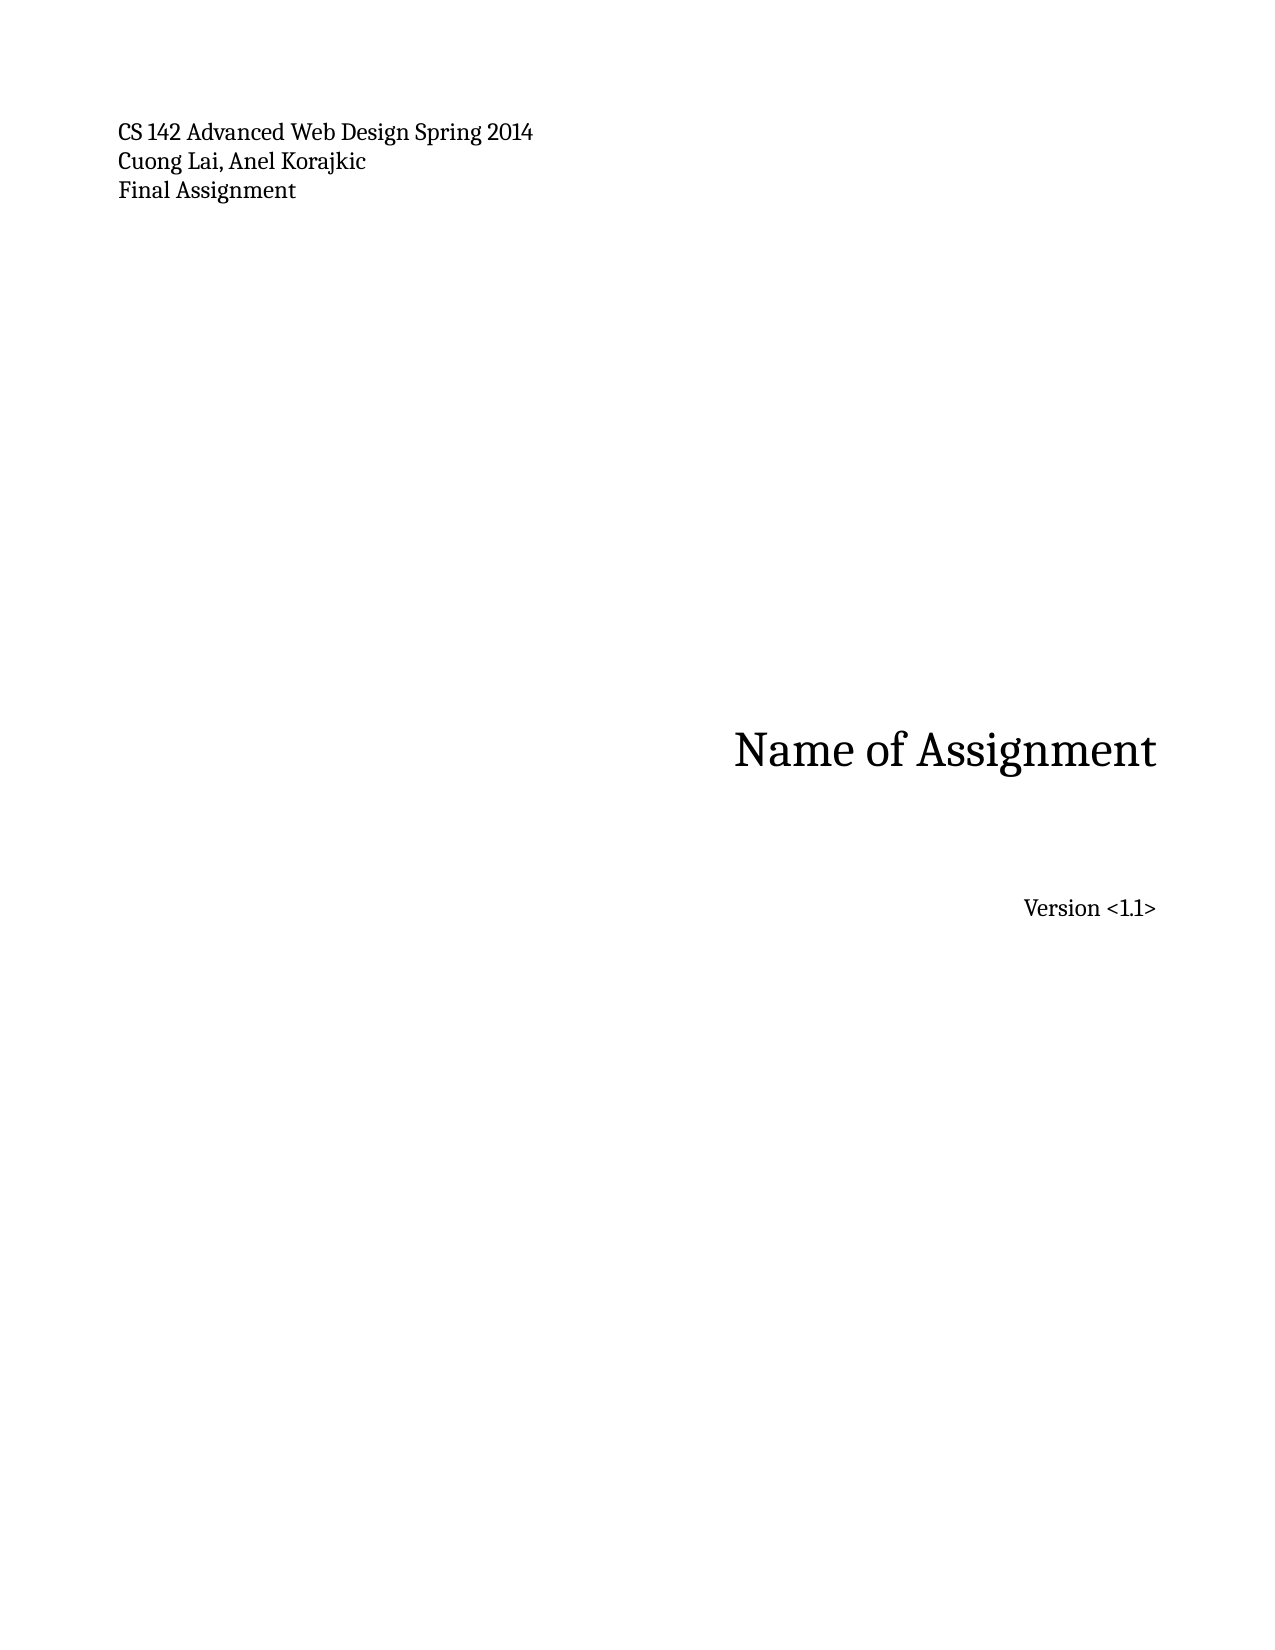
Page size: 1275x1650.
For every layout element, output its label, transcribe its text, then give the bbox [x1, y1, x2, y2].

text CS 142 Advanced Web Design Spring 2014 [118, 118, 1157, 147]
text Final Assignment [118, 176, 1157, 204]
text Version <1.1> [118, 894, 1157, 923]
text Cuong Lai, Anel Korajkic [118, 147, 1157, 176]
text Name of Assignment [118, 722, 1157, 779]
